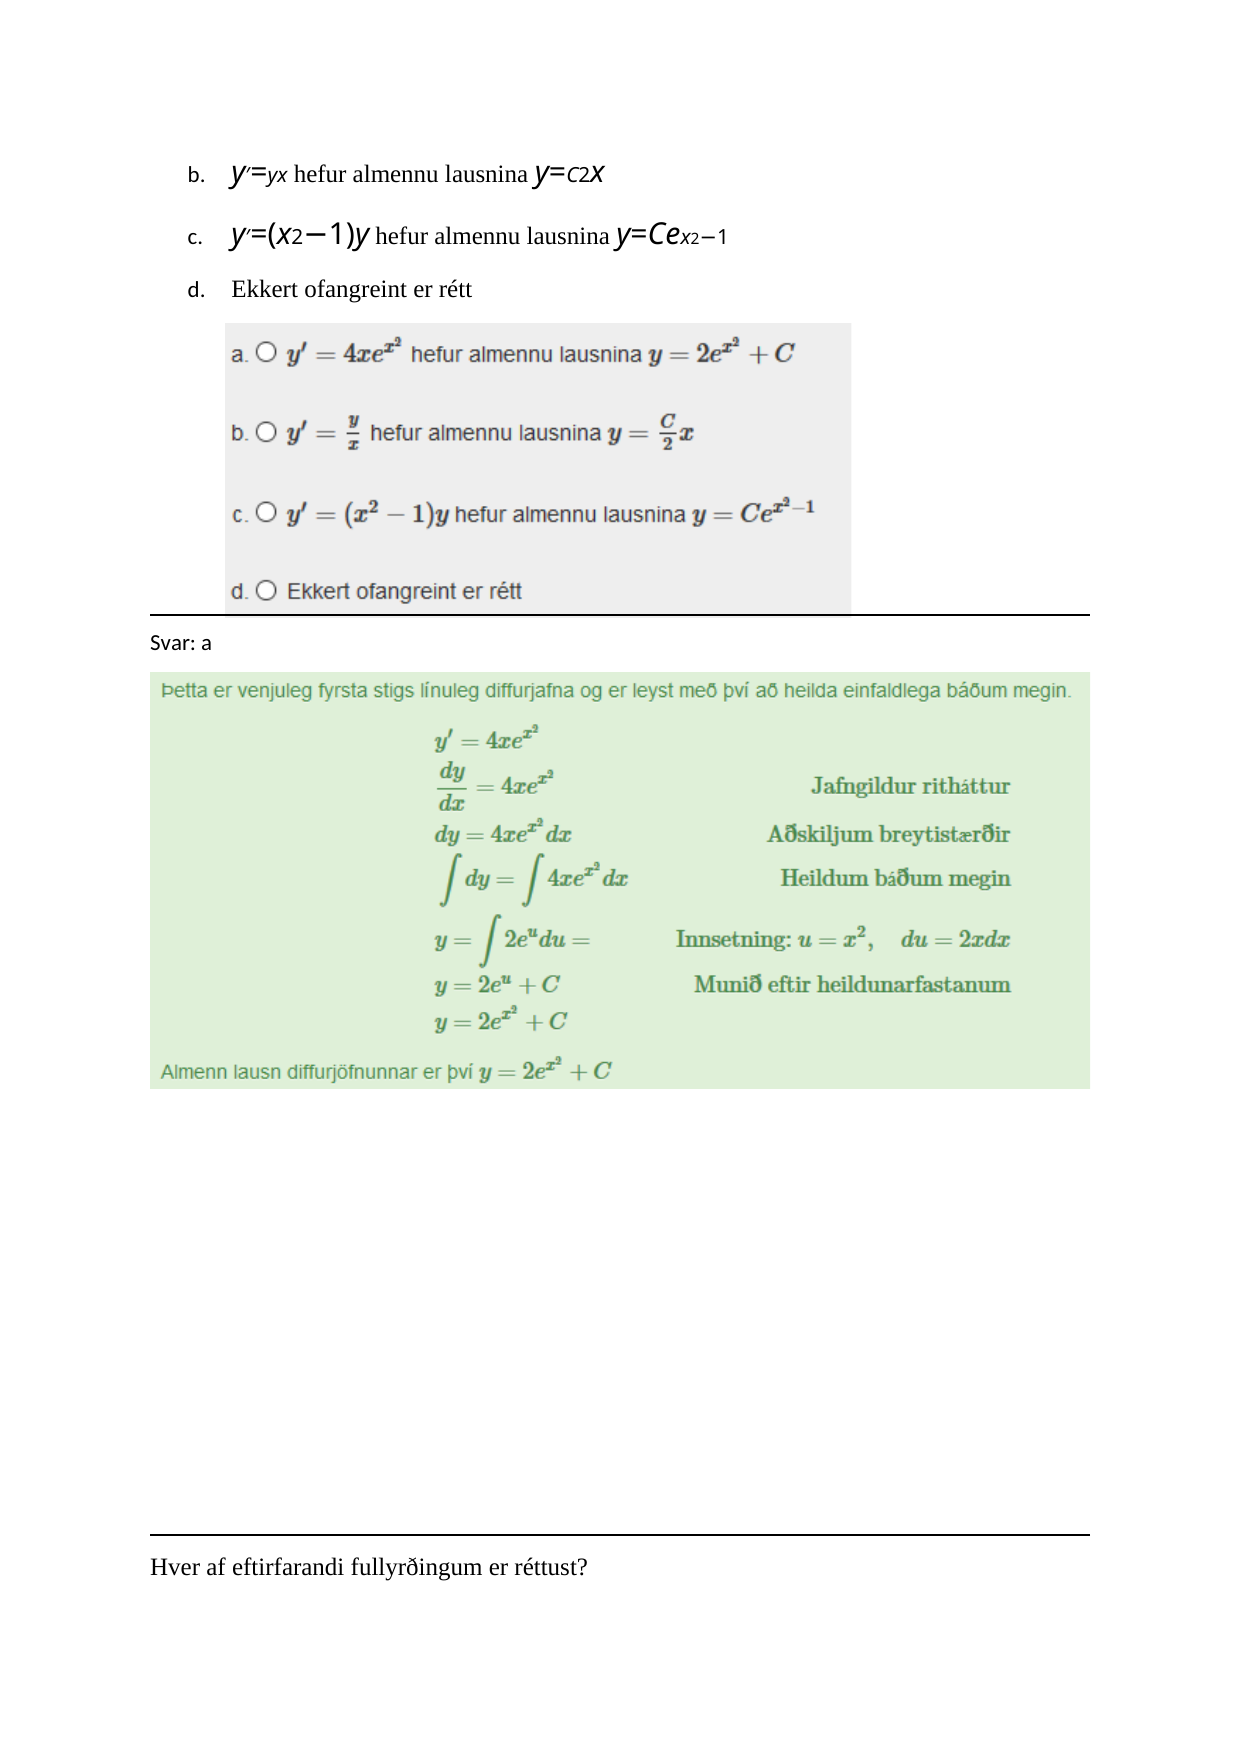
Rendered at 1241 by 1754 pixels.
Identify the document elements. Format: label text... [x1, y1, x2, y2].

list y′=yx hefur almennu lausnina y=C2x [187, 150, 1090, 191]
text Svar: a [150, 628, 1090, 656]
text Hver af eftirfarandi fullyrðingum er réttust? [150, 1552, 1090, 1581]
picture [150, 672, 1091, 1089]
list Ekkert ofangreint er rétt [187, 274, 1090, 303]
list y′=(x2−1)y hefur almennu lausnina y=Cex2−1 [187, 212, 1090, 253]
picture [225, 323, 852, 614]
